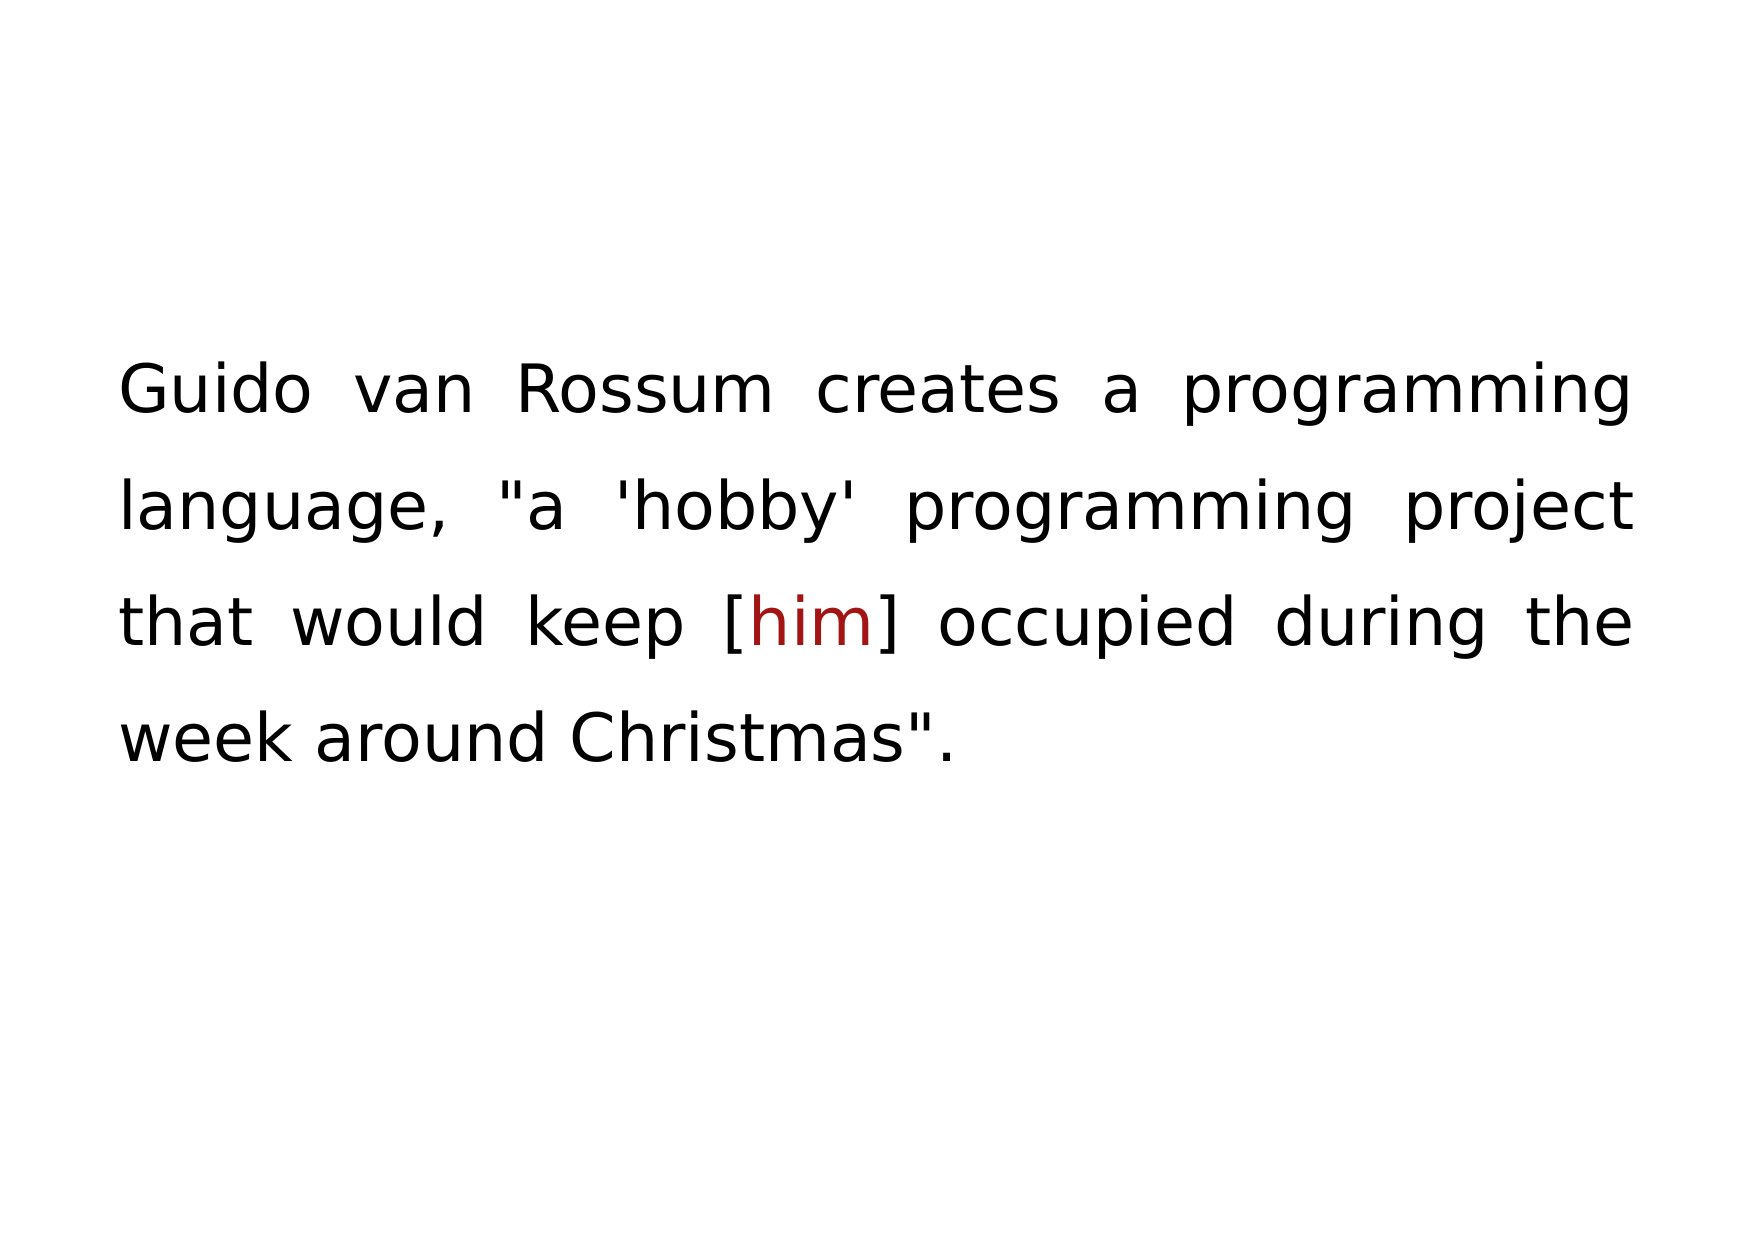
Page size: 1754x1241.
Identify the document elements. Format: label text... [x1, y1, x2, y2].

text Guido van Rossum creates a programming language, "a 'hobby' programming project that would keep [him] occupied during the week around Christmas". [118, 351, 1636, 777]
